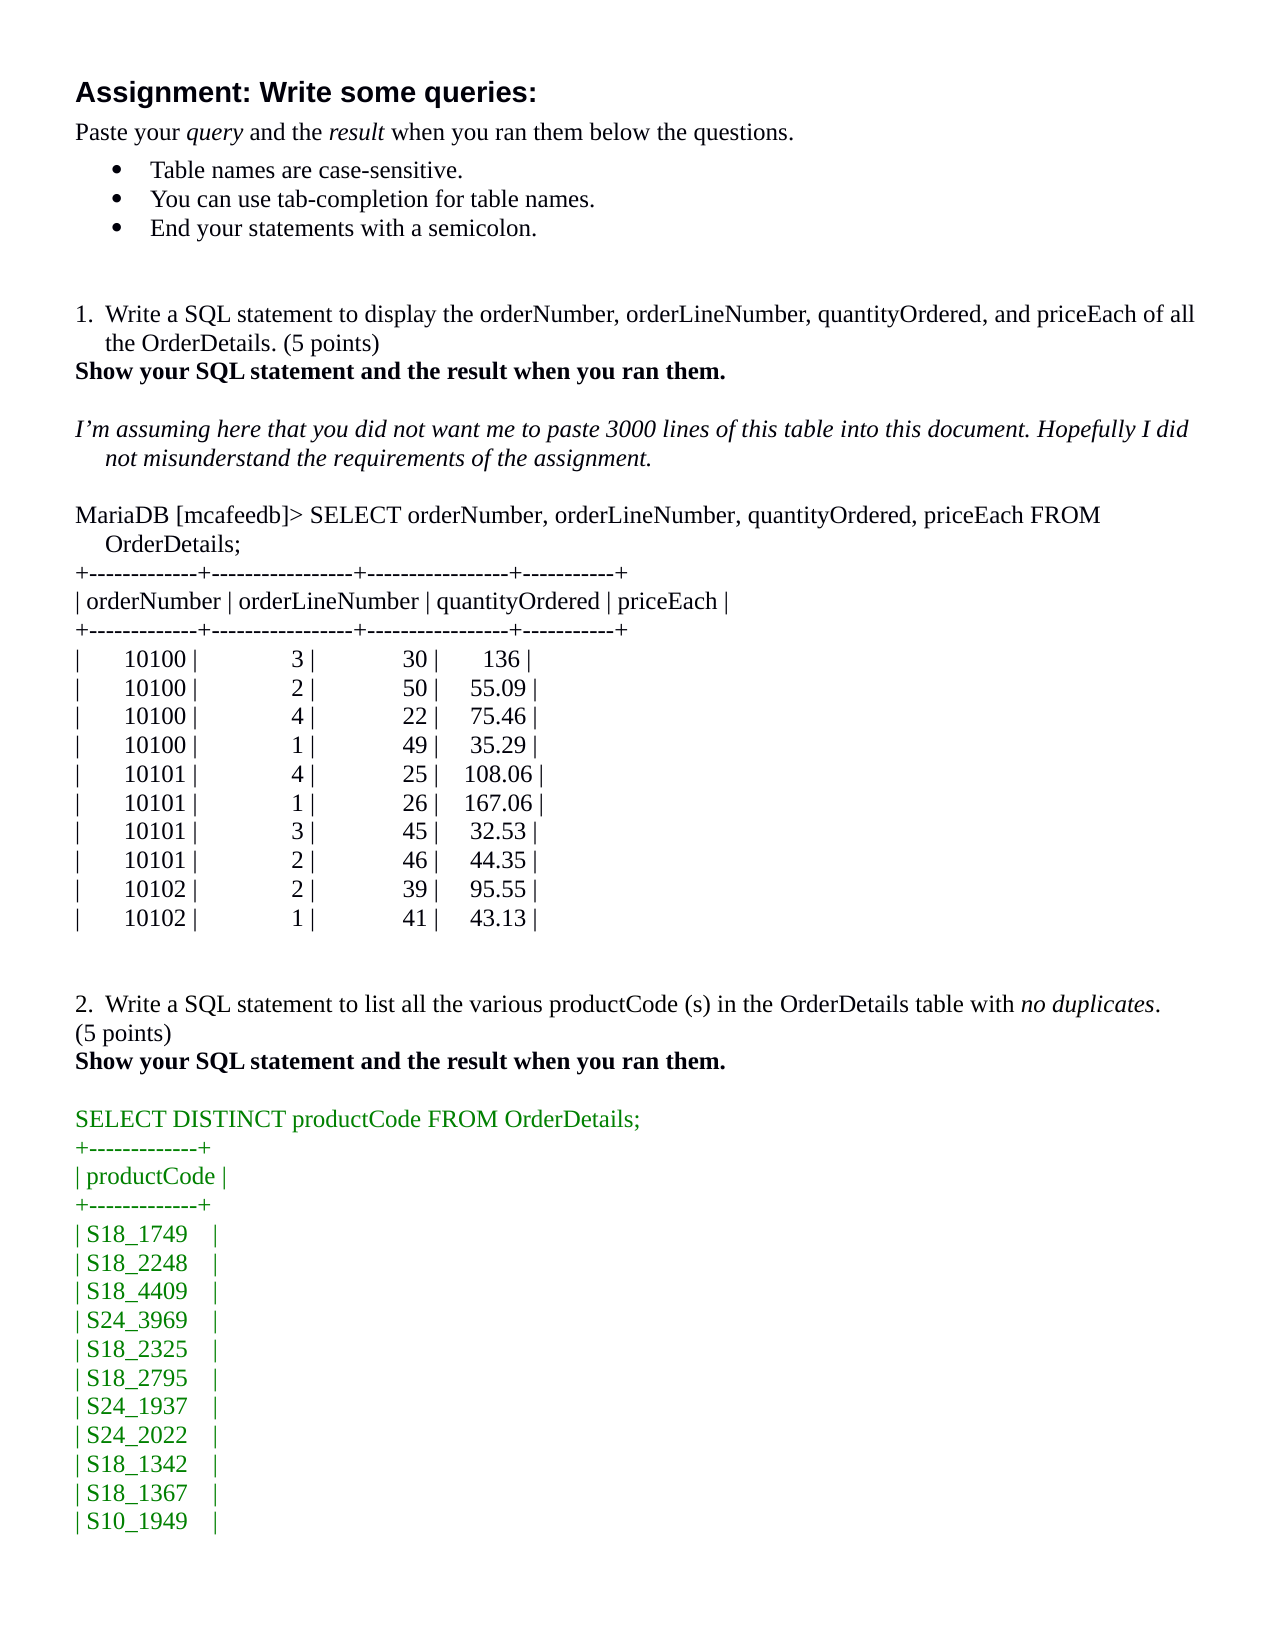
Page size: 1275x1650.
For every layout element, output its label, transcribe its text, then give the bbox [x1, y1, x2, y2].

text | 10100 | 1 | 49 | 35.29 | [75, 730, 1200, 759]
text | S10_1949 | [75, 1506, 1200, 1535]
text | 10102 | 1 | 41 | 43.13 | [75, 903, 1200, 931]
text | 10100 | 3 | 30 | 136 | [75, 644, 1200, 673]
text | 10100 | 2 | 50 | 55.09 | [75, 673, 1200, 701]
text +-------------+ [75, 1190, 1200, 1219]
text | 10102 | 2 | 39 | 95.55 | [75, 874, 1200, 903]
list End your statements with a semicolon. [112, 213, 1200, 241]
text 1. Write a SQL statement to display the orderNumber, orderLineNumber, quantityOrdered, and priceEach of all the OrderDetails. (5 points) [75, 299, 1200, 356]
text +-------------+-----------------+-----------------+-----------+ [75, 558, 1200, 586]
text | S24_2022 | [75, 1420, 1200, 1449]
text | productCode | [75, 1161, 1200, 1190]
text Show your SQL statement and the result when you ran them. [75, 1046, 1200, 1075]
text | S18_1749 | [75, 1219, 1200, 1248]
text SELECT DISTINCT productCode FROM OrderDetails; [75, 1104, 1200, 1133]
text | 10100 | 4 | 22 | 75.46 | [75, 701, 1200, 730]
text | 10101 | 2 | 46 | 44.35 | [75, 845, 1200, 874]
text Assignment: Write some queries: [75, 75, 1200, 108]
text | S24_1937 | [75, 1391, 1200, 1420]
text +-------------+-----------------+-----------------+-----------+ [75, 615, 1200, 644]
text MariaDB [mcafeedb]> SELECT orderNumber, orderLineNumber, quantityOrdered, priceEach FROM OrderDetails; [75, 500, 1200, 558]
text | 10101 | 3 | 45 | 32.53 | [75, 816, 1200, 845]
text | S18_4409 | [75, 1276, 1200, 1305]
text | 10101 | 1 | 26 | 167.06 | [75, 788, 1200, 816]
text | S18_2248 | [75, 1248, 1200, 1276]
list You can use tab-completion for table names. [112, 184, 1200, 213]
text Show your SQL statement and the result when you ran them. [75, 356, 1200, 385]
text +-------------+ [75, 1133, 1200, 1161]
text | S18_1342 | [75, 1449, 1200, 1478]
text 2. Write a SQL statement to list all the various productCode (s) in the OrderDetails table with no duplicates. [75, 989, 1200, 1018]
text | S18_2325 | [75, 1334, 1200, 1363]
list Table names are case-sensitive. [112, 155, 1200, 184]
text | S18_1367 | [75, 1478, 1200, 1506]
text I’m assuming here that you did not want me to paste 3000 lines of this table into this document. Hopefully I did not misunderstand the requirements of the assignment. [75, 414, 1200, 471]
text (5 points) [75, 1018, 1200, 1046]
text | S24_3969 | [75, 1305, 1200, 1334]
text | S18_2795 | [75, 1363, 1200, 1391]
text | 10101 | 4 | 25 | 108.06 | [75, 759, 1200, 788]
text | orderNumber | orderLineNumber | quantityOrdered | priceEach | [75, 586, 1200, 615]
text Paste your query and the result when you ran them below the questions. [75, 117, 1200, 146]
